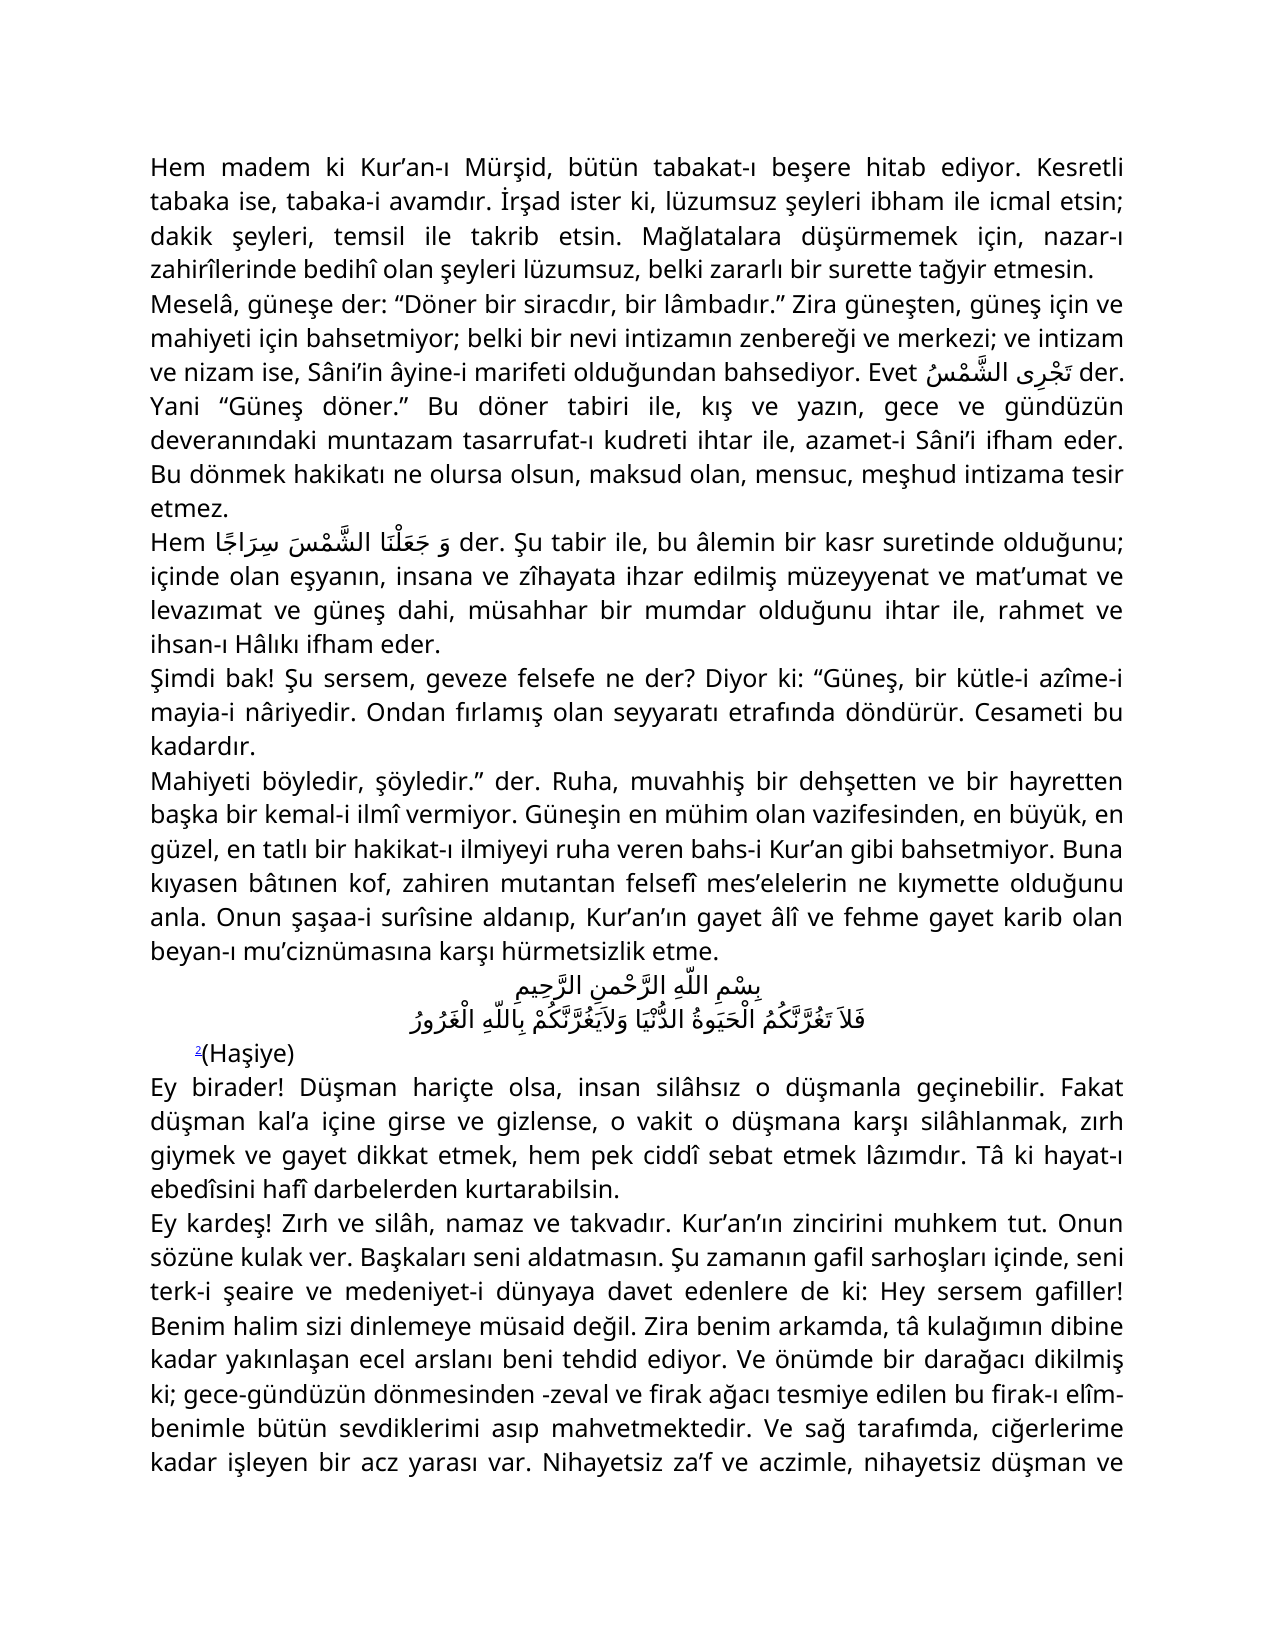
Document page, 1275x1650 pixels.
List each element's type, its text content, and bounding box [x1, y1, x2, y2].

text Şimdi bak! Şu sersem, geveze felsefe ne der? Diyor ki: “Güneş, bir kütle-i azîme-i mayia-i nâriyedir. Ondan fırlamış olan seyyaratı etrafında döndürür. Cesameti bu kadardır. [150, 661, 1125, 763]
text Meselâ, güneşe der: “Döner bir siracdır, bir lâmbadır.” Zira güneşten, güneş için ve mahiyeti için bahsetmiyor; belki bir nevi intizamın zenbereği ve merkezi; ve intizam ve nizam ise, Sâni’in âyine-i marifeti olduğundan bahsediyor. Evet تَجْرِى الشَّمْسُ der. Yani “Güneş döner.” Bu döner tabiri ile, kış ve yazın, gece ve gündüzün deveranındaki muntazam tasarrufat-ı kudreti ihtar ile, azamet-i Sâni’i ifham eder. Bu dönmek hakikatı ne olursa olsun, maksud olan, mensuc, meşhud intizama tesir etmez. [150, 286, 1125, 525]
text فَلاَ تَغُرَّنَّكُمُ الْحَيَوةُ الدُّنْيَا وَلاَيَغُرَّنَّكُمْ بِاللّهِ الْغَرُورُ [150, 1002, 1125, 1036]
text Ey kardeş! Zırh ve silâh, namaz ve takvadır. Kur’an’ın zincirini muhkem tut. Onun sözüne kulak ver. Başkaları seni aldatmasın. Şu zamanın gafil sarhoşları içinde, seni terk-i şeaire ve medeniyet-i dünyaya davet edenlere de ki: Hey sersem gafiller! Benim halim sizi dinlemeye müsaid değil. Zira benim arkamda, tâ kulağımın dibine kadar yakınlaşan ecel arslanı beni tehdid ediyor. Ve önümde bir darağacı dikilmiş ki; gece-gündüzün dönmesinden -zeval ve firak ağacı tesmiye edilen bu firak-ı elîm- benimle bütün sevdiklerimi asıp mahvetmektedir. Ve sağ tarafımda, ciğerlerime kadar işleyen bir acz yarası var. Nihayetsiz za’f ve aczimle, nihayetsiz düşman ve [150, 1206, 1125, 1478]
text Mahiyeti böyledir, şöyledir.” der. Ruha, muvahhiş bir dehşetten ve bir hayretten başka bir kemal-i ilmî vermiyor. Güneşin en mühim olan vazifesinden, en büyük, en güzel, en tatlı bir hakikat-ı ilmiyeyi ruha veren bahs-i Kur’an gibi bahsetmiyor. Buna kıyasen bâtınen kof, zahiren mutantan felsefî mes’elelerin ne kıymette olduğunu anla. Onun şaşaa-i surîsine aldanıp, Kur’an’ın gayet âlî ve fehme gayet karib olan beyan-ı mu’ciznümasına karşı hürmetsizlik etme. [150, 763, 1125, 967]
text 2(Haşiye) [150, 1036, 1125, 1070]
text بِسْمِ اللّهِ الرَّحْمنِ الرَّحِيمِ [150, 967, 1125, 1002]
text Ey birader! Düşman hariçte olsa, insan silâhsız o düşmanla geçinebilir. Fakat düşman kal’a içine girse ve gizlense, o vakit o düşmana karşı silâhlanmak, zırh giymek ve gayet dikkat etmek, hem pek ciddî sebat etmek lâzımdır. Tâ ki hayat-ı ebedîsini hafî darbelerden kurtarabilsin. [150, 1070, 1125, 1206]
text Hem madem ki Kur’an-ı Mürşid, bütün tabakat-ı beşere hitab ediyor. Kesretli tabaka ise, tabaka-i avamdır. İrşad ister ki, lüzumsuz şeyleri ibham ile icmal etsin; dakik şeyleri, temsil ile takrib etsin. Mağlatalara düşürmemek için, nazar-ı zahirîlerinde bedihî olan şeyleri lüzumsuz, belki zararlı bir surette tağyir etmesin. [150, 150, 1125, 286]
text Hem وَ جَعَلْنَا الشَّمْسَ سِرَاجًا der. Şu tabir ile, bu âlemin bir kasr suretinde olduğunu; içinde olan eşyanın, insana ve zîhayata ihzar edilmiş müzeyyenat ve mat’umat ve levazımat ve güneş dahi, müsahhar bir mumdar olduğunu ihtar ile, rahmet ve ihsan-ı Hâlıkı ifham eder. [150, 525, 1125, 661]
